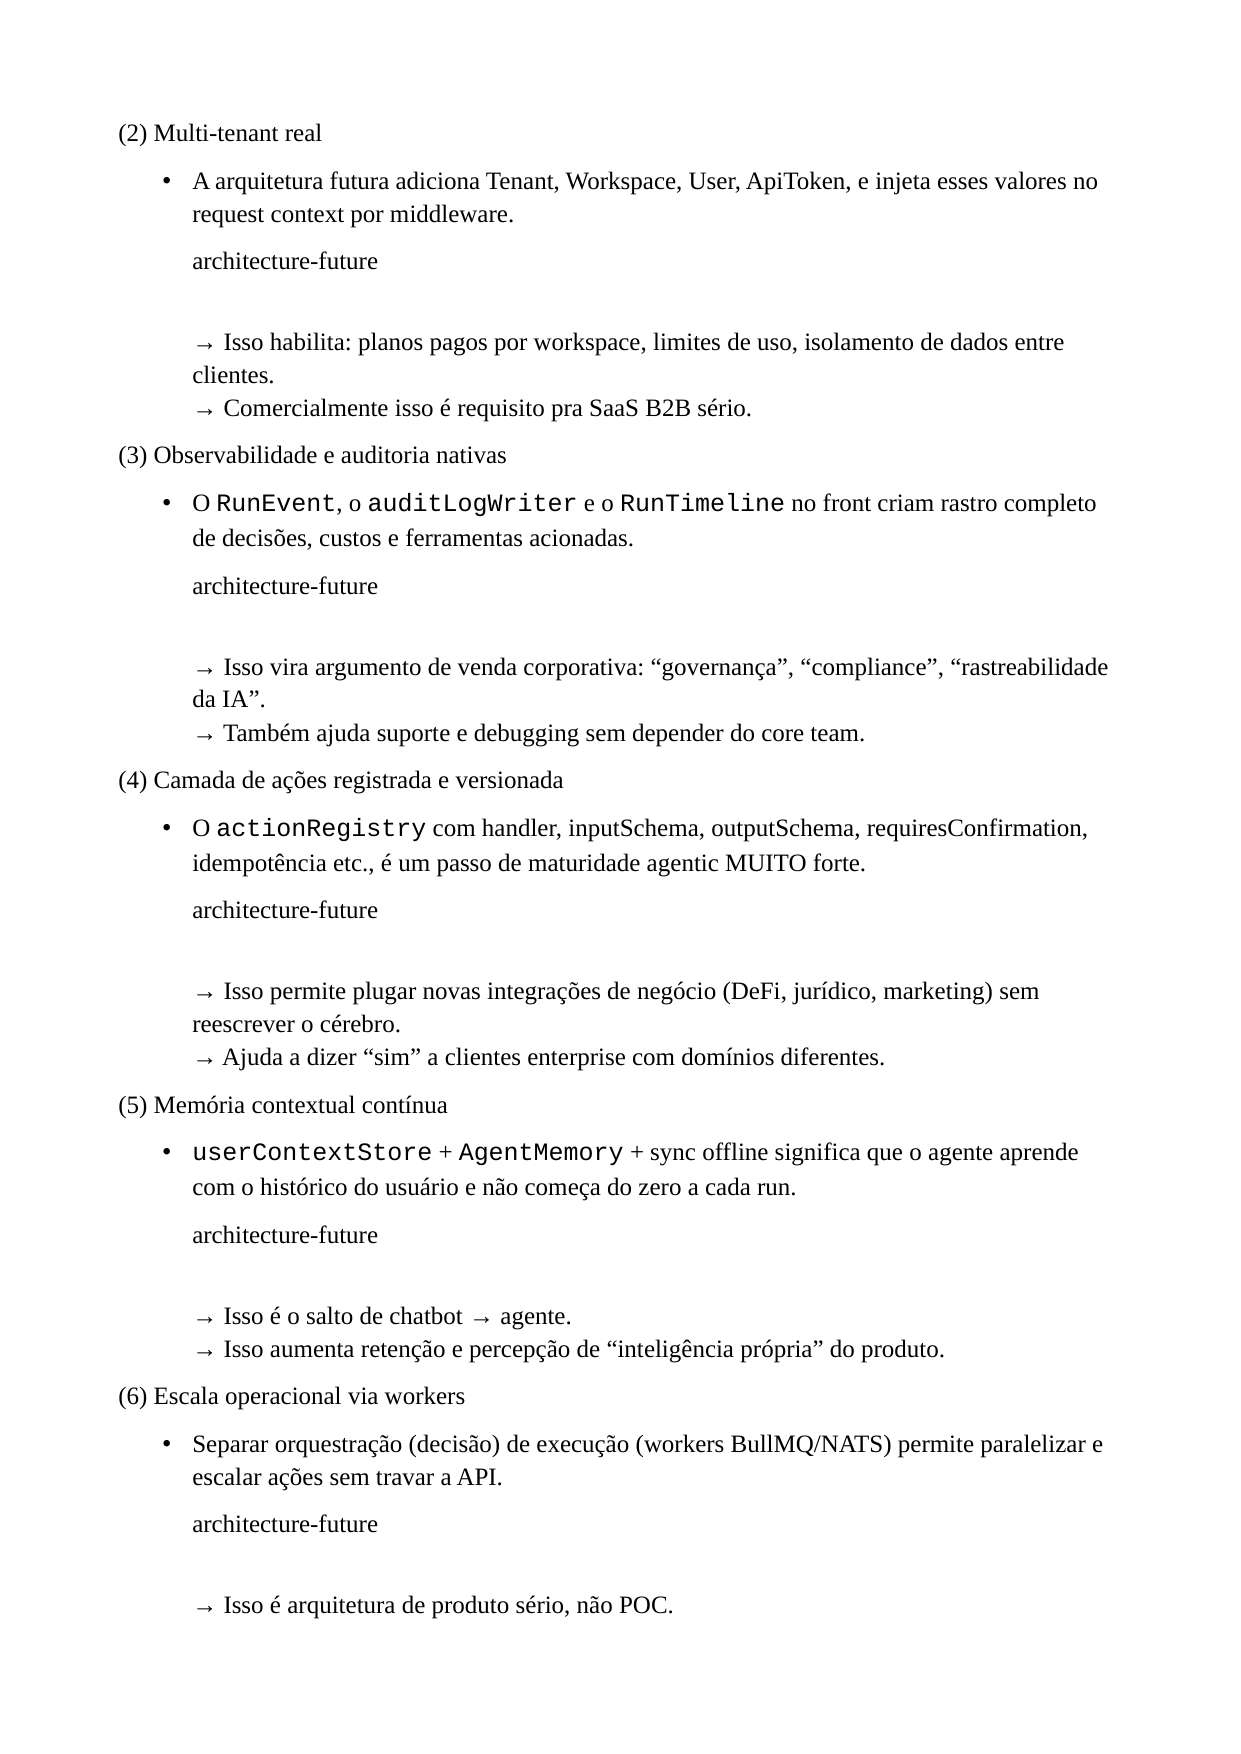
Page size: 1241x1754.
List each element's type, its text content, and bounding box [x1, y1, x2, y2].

list architecture-future [162, 1509, 1122, 1538]
text (4) Camada de ações registrada e versionada [118, 765, 1122, 794]
list architecture-future [162, 571, 1122, 600]
list architecture-future [162, 1220, 1122, 1249]
list Separar orquestração (decisão) de execução (workers BullMQ/NATS) permite paralelizar e escalar ações sem travar a API. [162, 1429, 1122, 1491]
list architecture-future [162, 896, 1122, 924]
list → Isso é o salto de chatbot → agente. → Isso aumenta retenção e percepção de “inteligência própria” do produto. [162, 1268, 1122, 1362]
text (5) Memória contextual contínua [118, 1090, 1122, 1118]
list userContextStore + AgentMemory + sync offline significa que o agente aprende com o histórico do usuário e não começa do zero a cada run. [162, 1137, 1122, 1201]
text (2) Multi-tenant real [118, 118, 1122, 147]
list architecture-future [162, 246, 1122, 275]
text (6) Escala operacional via workers [118, 1381, 1122, 1410]
list → Isso permite plugar novas integrações de negócio (DeFi, jurídico, marketing) sem reescrever o cérebro. → Ajuda a dizer “sim” a clientes enterprise com domínios diferentes. [162, 943, 1122, 1071]
list O RunEvent, o auditLogWriter e o RunTimeline no front criam rastro completo de decisões, custos e ferramentas acionadas. [162, 488, 1122, 552]
list A arquitetura futura adiciona Tenant, Workspace, User, ApiToken, e injeta esses valores no request context por middleware. [162, 166, 1122, 227]
text (3) Observabilidade e auditoria nativas [118, 441, 1122, 469]
list → Isso é arquitetura de produto sério, não POC. [162, 1557, 1122, 1619]
list → Isso habilita: planos pagos por workspace, limites de uso, isolamento de dados entre clientes. → Comercialmente isso é requisito pra SaaS B2B sério. [162, 294, 1122, 422]
list O actionRegistry com handler, inputSchema, outputSchema, requiresConfirmation, idempotência etc., é um passo de maturidade agentic MUITO forte. [162, 813, 1122, 877]
list → Isso vira argumento de venda corporativa: “governança”, “compliance”, “rastreabilidade da IA”. → Também ajuda suporte e debugging sem depender do core team. [162, 618, 1122, 746]
